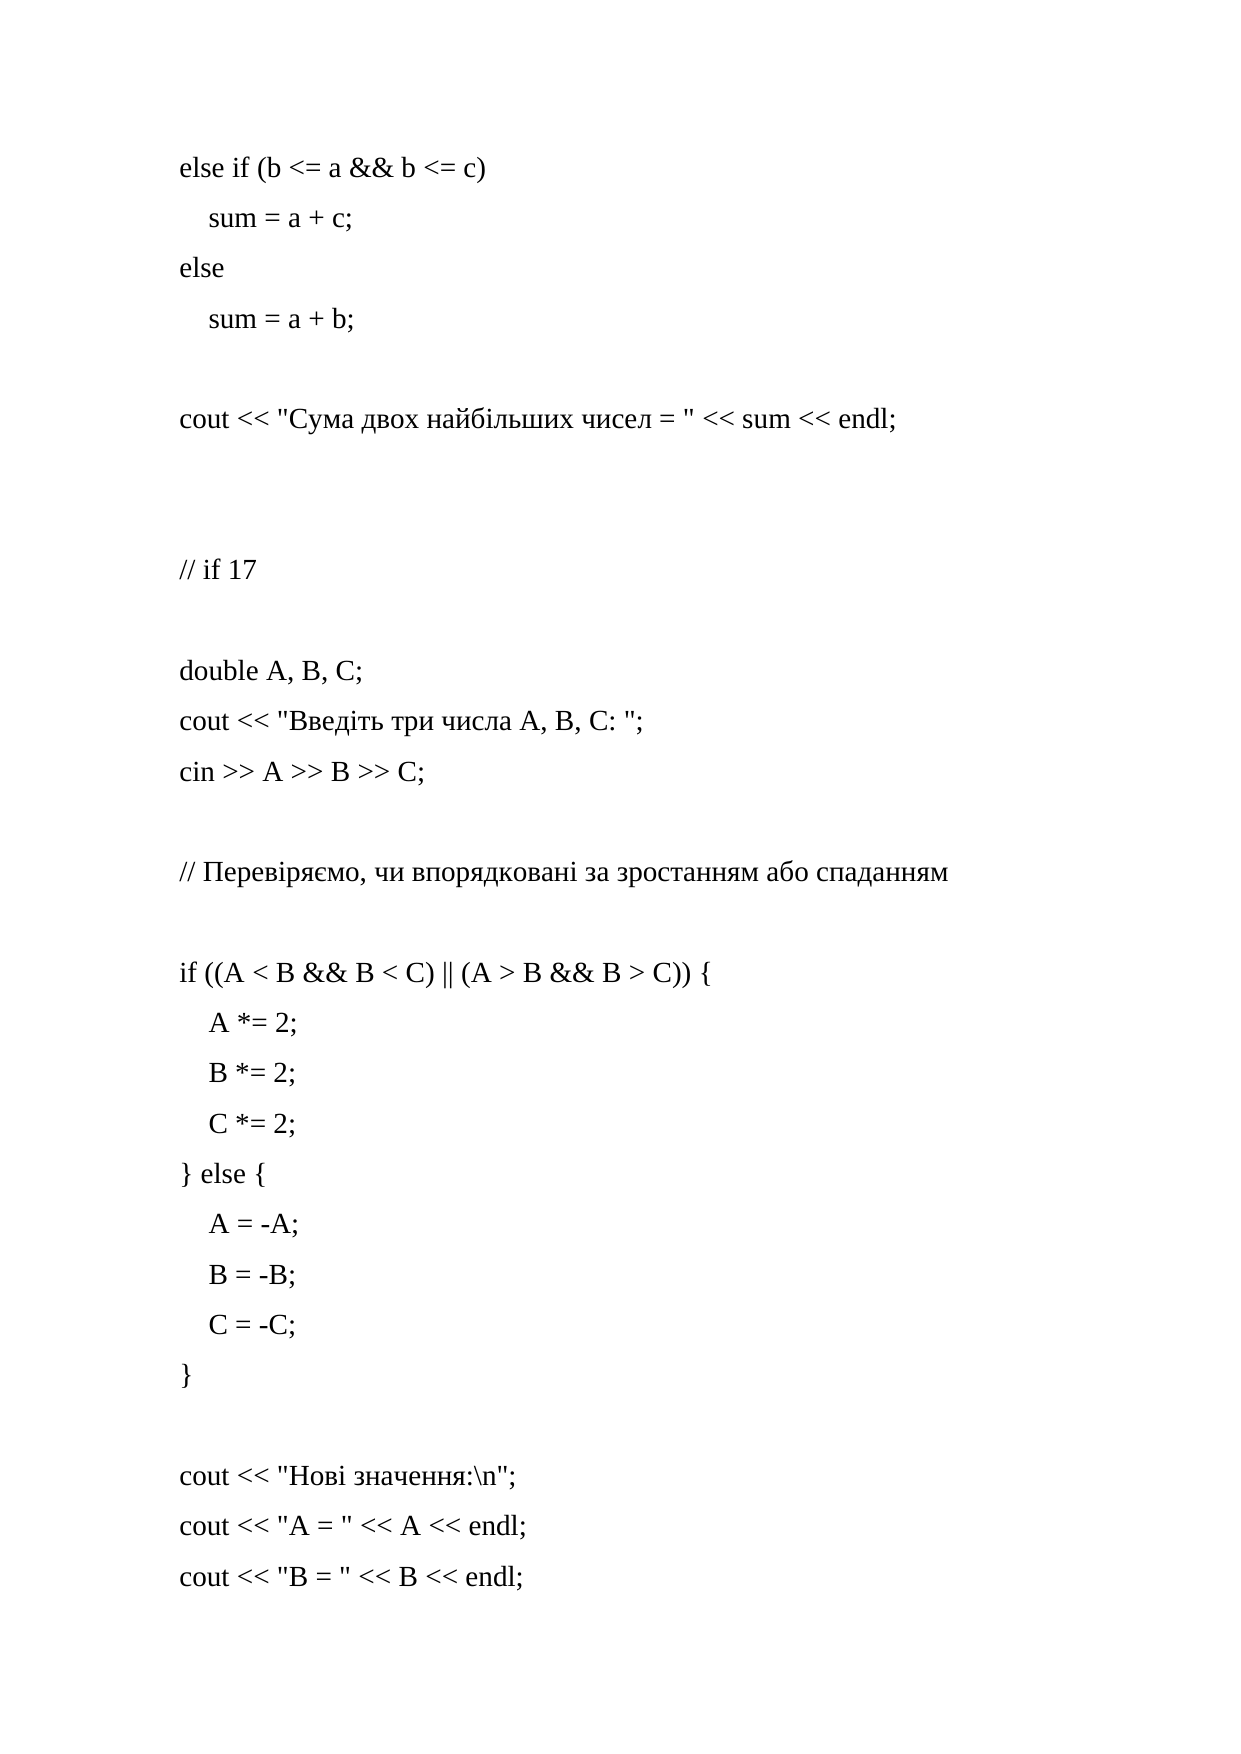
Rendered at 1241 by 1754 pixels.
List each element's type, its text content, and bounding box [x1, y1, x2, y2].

text cout << "Нові значення:\n"; [150, 1458, 1090, 1492]
text if ((A < B && B < C) || (A > B && B > C)) { [150, 955, 1090, 988]
text sum = a + c; [150, 200, 1090, 234]
text } [150, 1357, 1090, 1391]
text cout << "A = " << A << endl; [150, 1508, 1090, 1542]
text double A, B, C; [150, 653, 1090, 687]
text C *= 2; [150, 1106, 1090, 1139]
text // if 17 [150, 552, 1090, 586]
text C = -C; [150, 1307, 1090, 1341]
text cout << "Введіть три числа A, B, C: "; [150, 703, 1090, 737]
text sum = a + b; [150, 301, 1090, 334]
text // Перевіряємо, чи впорядковані за зростанням або спаданням [150, 854, 1090, 888]
text A = -A; [150, 1207, 1090, 1240]
text else if (b <= a && b <= c) [150, 150, 1090, 183]
text cin >> A >> B >> C; [150, 754, 1090, 787]
text cout << "B = " << B << endl; [150, 1559, 1090, 1592]
text A *= 2; [150, 1005, 1090, 1039]
text B = -B; [150, 1257, 1090, 1290]
text B *= 2; [150, 1056, 1090, 1089]
text } else { [150, 1156, 1090, 1190]
text cout << "Сума двох найбільших чисел = " << sum << endl; [150, 402, 1090, 435]
text else [150, 251, 1090, 284]
